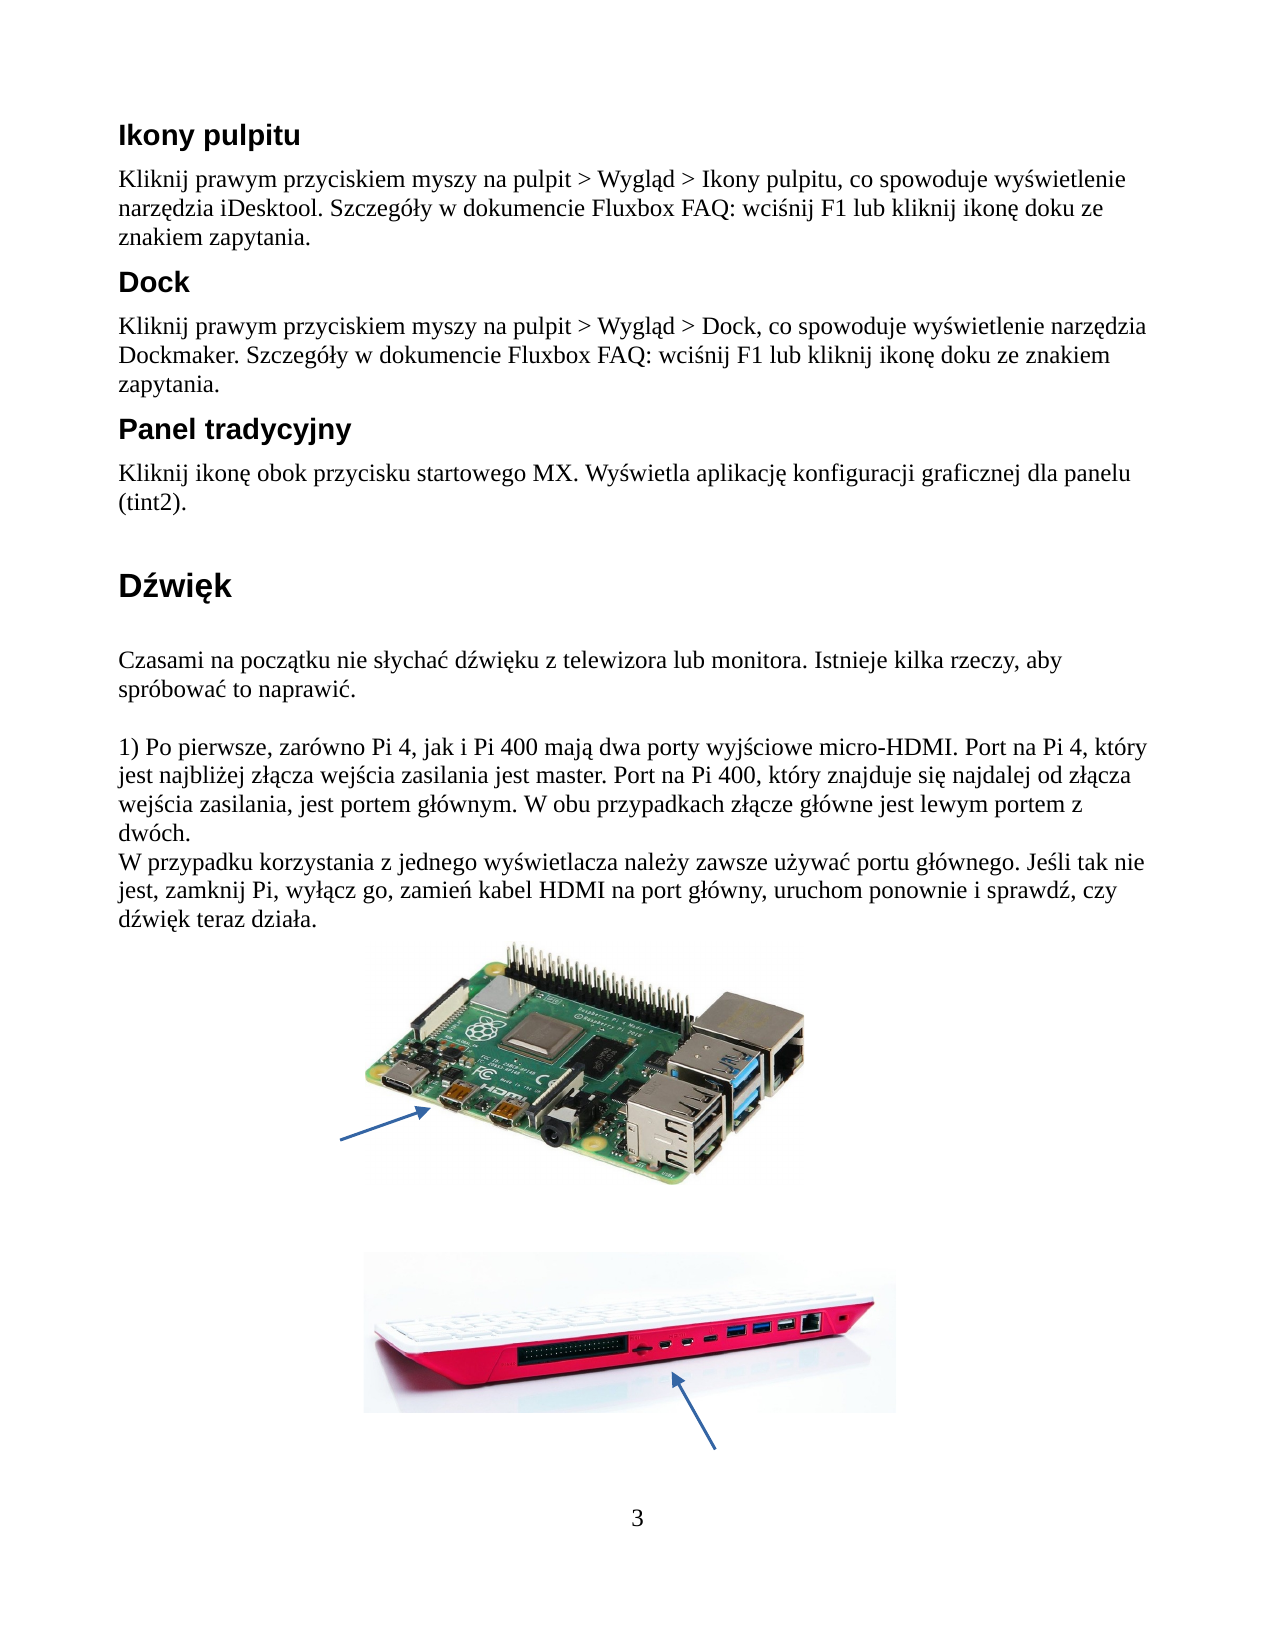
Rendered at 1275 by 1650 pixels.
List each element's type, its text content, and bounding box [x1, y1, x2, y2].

subtitle Dock [118, 265, 1157, 299]
picture [365, 941, 805, 1185]
subtitle Dźwięk [118, 566, 1157, 604]
text Kliknij ikonę obok przycisku startowego MX. Wyświetla aplikację konfiguracji graficznej dla panelu (tint2). [118, 458, 1157, 516]
subtitle Panel tradycyjny [118, 412, 1157, 446]
picture [363, 1252, 897, 1413]
text Kliknij prawym przyciskiem myszy na pulpit > Wygląd > Ikony pulpitu, co spowoduje wyświetlenie narzędzia iDesktool. Szczegóły w dokumencie Fluxbox FAQ: wciśnij F1 lub kliknij ikonę doku ze znakiem zapytania. [118, 164, 1157, 251]
text W przypadku korzystania z jednego wyświetlacza należy zawsze używać portu głównego. Jeśli tak nie jest, zamknij Pi, wyłącz go, zamień kabel HDMI na port główny, uruchom ponownie i sprawdź, czy dźwięk teraz działa. [118, 847, 1157, 933]
text Czasami na początku nie słychać dźwięku z telewizora lub monitora. Istnieje kilka rzeczy, aby spróbować to naprawić. [118, 646, 1157, 703]
subtitle Ikony pulpitu [118, 118, 1157, 152]
text 1) Po pierwsze, zarówno Pi 4, jak i Pi 400 mają dwa porty wyjściowe micro-HDMI. Port na Pi 4, który jest najbliżej złącza wejścia zasilania jest master. Port na Pi 400, który znajduje się najdalej od złącza wejścia zasilania, jest portem głównym. W obu przypadkach złącze główne jest lewym portem z dwóch. [118, 732, 1157, 847]
text Kliknij prawym przyciskiem myszy na pulpit > Wygląd > Dock, co spowoduje wyświetlenie narzędzia Dockmaker. Szczegóły w dokumencie Fluxbox FAQ: wciśnij F1 lub kliknij ikonę doku ze znakiem zapytania. [118, 311, 1157, 398]
